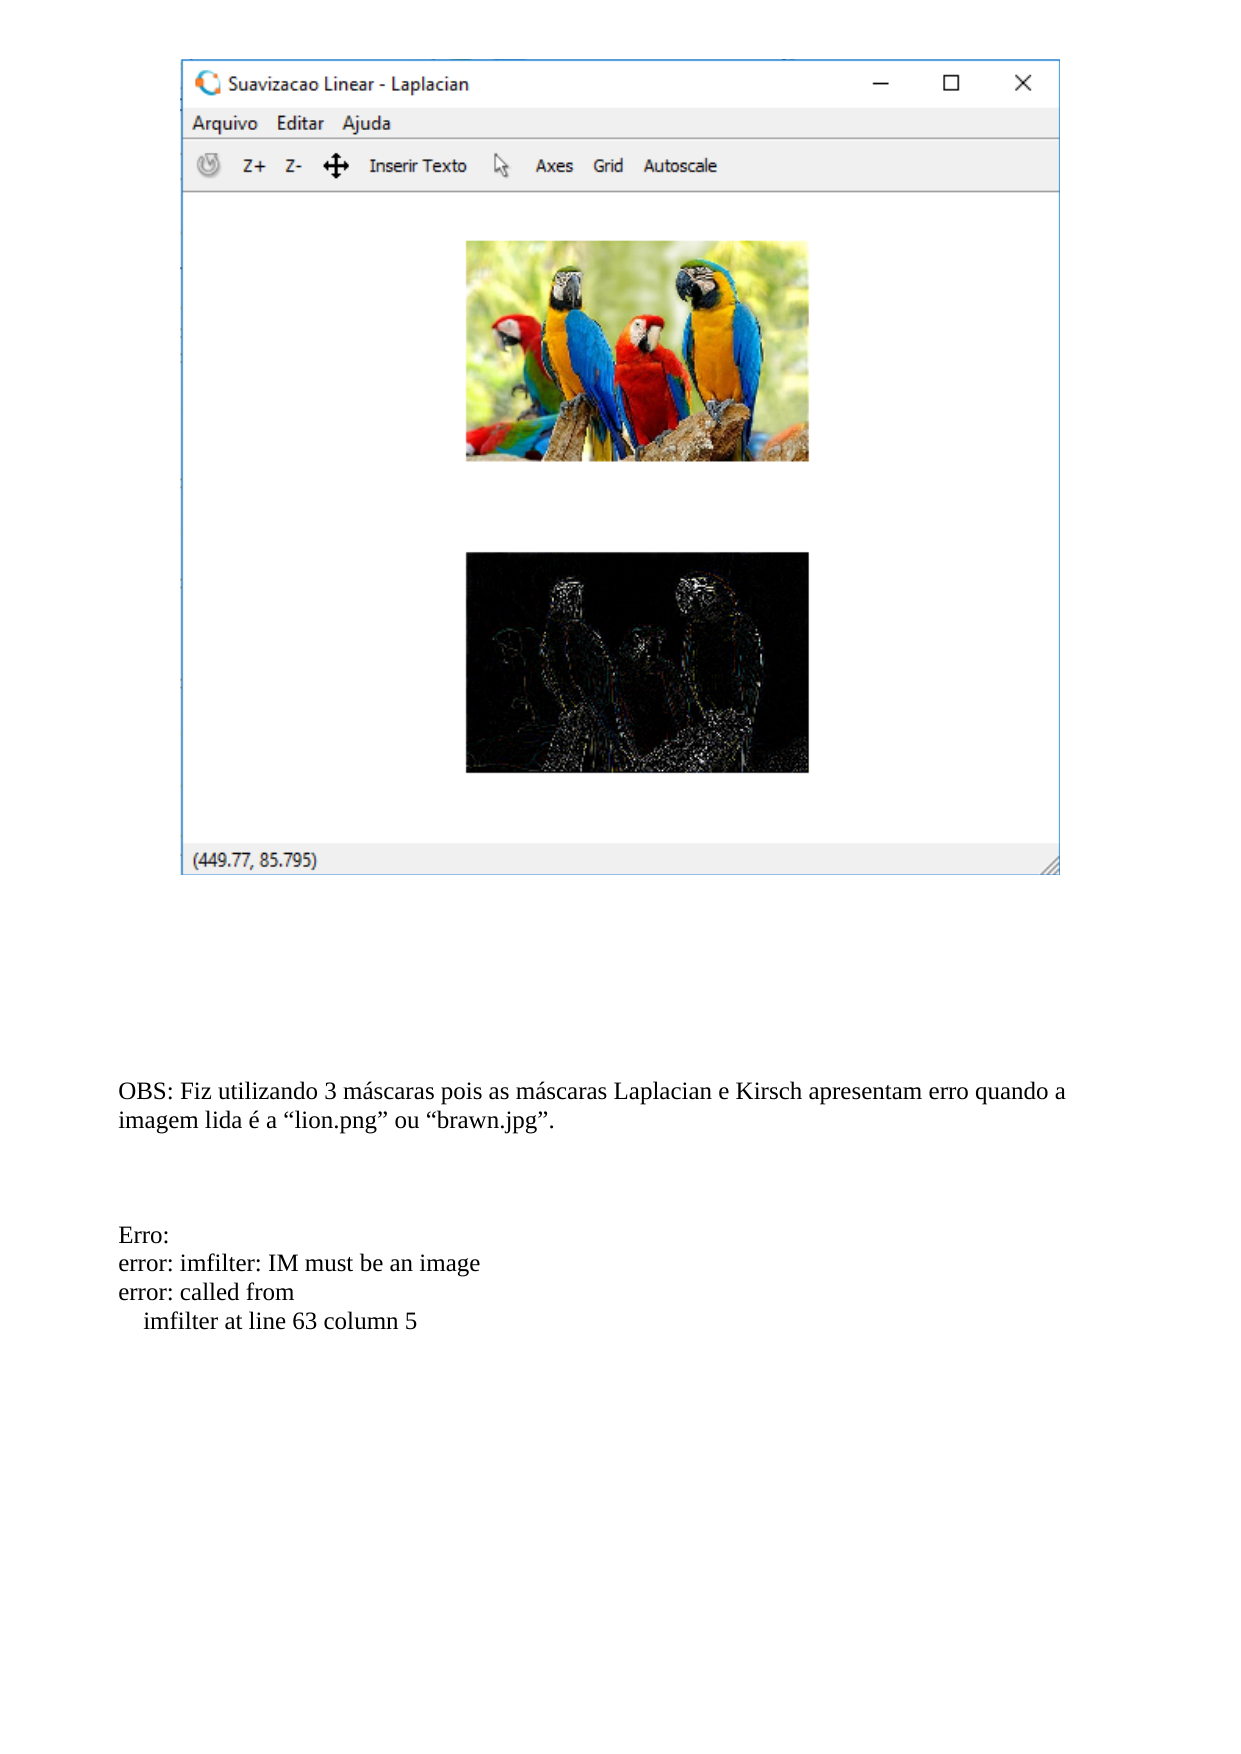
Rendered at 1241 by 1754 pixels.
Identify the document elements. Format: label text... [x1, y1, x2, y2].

text OBS: Fiz utilizando 3 máscaras pois as máscaras Laplacian e Kirsch apresentam erro quando a imagem lida é a “lion.png” ou “brawn.jpg”. [118, 1076, 1122, 1133]
text error: called from [118, 1277, 1122, 1306]
text Erro: [118, 1220, 1122, 1248]
text imfilter at line 63 column 5 [118, 1306, 1122, 1335]
text error: imfilter: IM must be an image [118, 1248, 1122, 1277]
